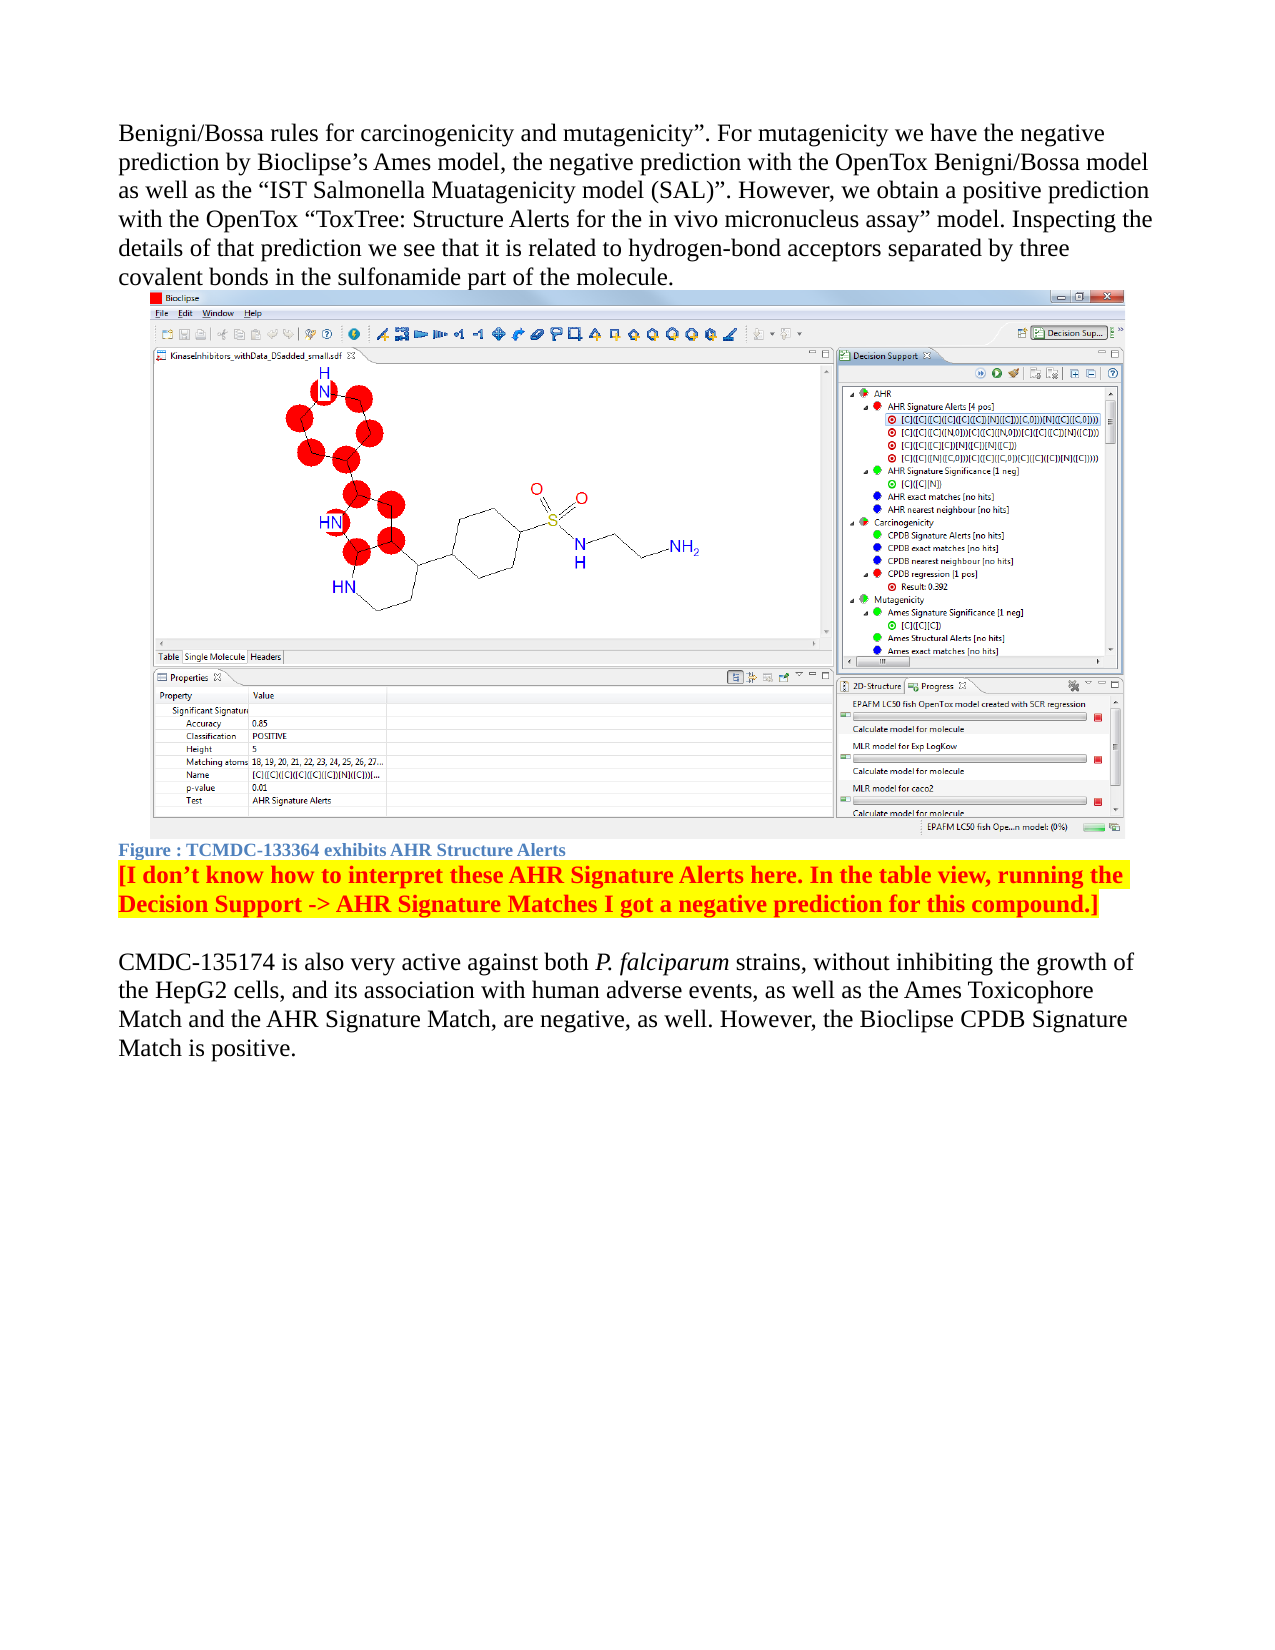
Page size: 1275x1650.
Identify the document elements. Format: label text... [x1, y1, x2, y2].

picture [150, 290, 1125, 839]
text Figure : TCMDC-133364 exhibits AHR Structure Alerts [118, 839, 1157, 860]
text CMDC-135174 is also very active against both P. falciparum strains, without inhibiting the growth of the HepG2 cells, and its association with human adverse events, as well as the Ames Toxicophore Match and the AHR Signature Match, are negative, as well. However, the Bioclipse CPDB Signature Match is positive. [118, 947, 1157, 1062]
text [I don’t know how to interpret these AHR Signature Alerts here. In the table view, running the Decision Support -> AHR Signature Matches I got a negative prediction for this compound.] [118, 860, 1157, 918]
text Benigni/Bossa rules for carcinogenicity and mutagenicity”. For mutagenicity we have the negative prediction by Bioclipse’s Ames model, the negative prediction with the OpenTox Benigni/Bossa model as well as the “IST Salmonella Muatagenicity model (SAL)”. However, we obtain a positive prediction with the OpenTox “ToxTree: Structure Alerts for the in vivo micronucleus assay” model. Inspecting the details of that prediction we see that it is related to hydrogen-bond acceptors separated by three covalent bonds in the sulfonamide part of the molecule. [118, 118, 1157, 291]
